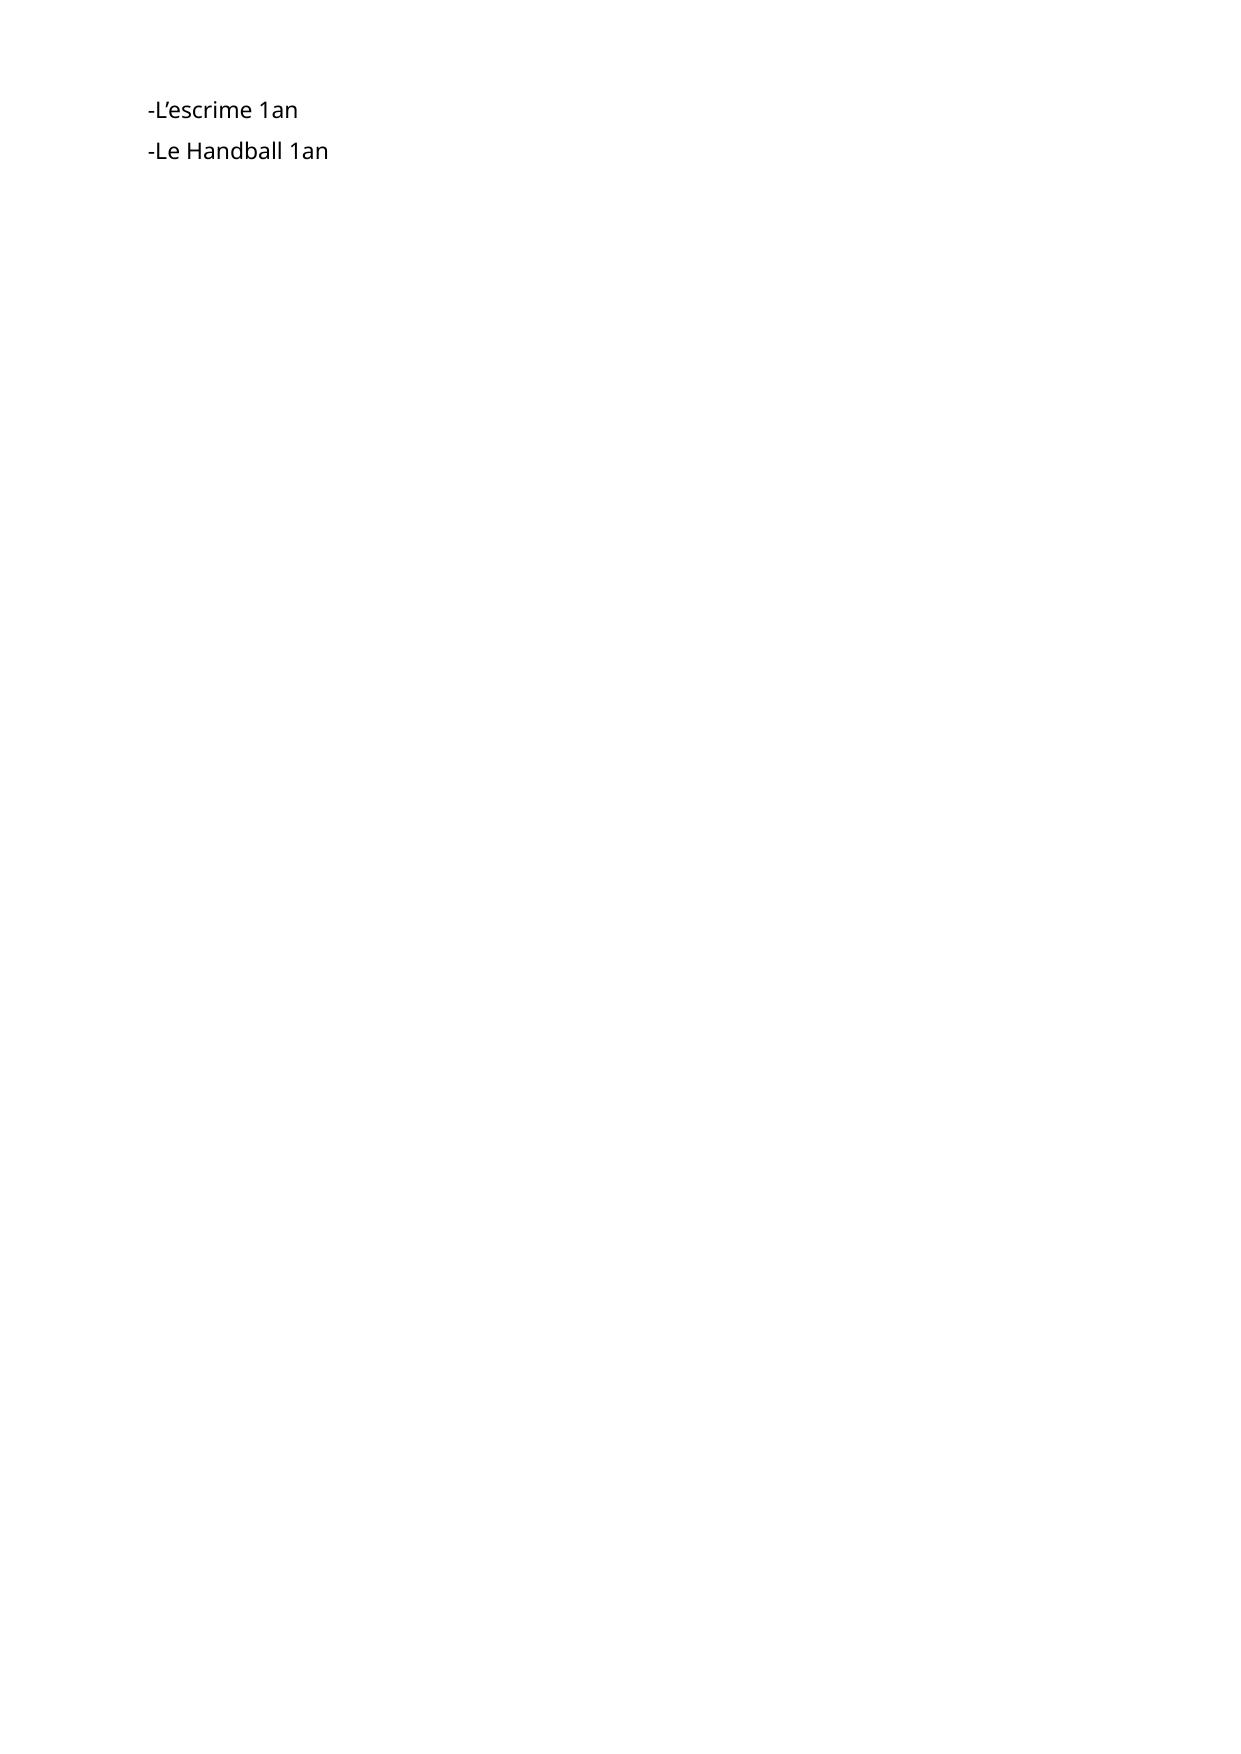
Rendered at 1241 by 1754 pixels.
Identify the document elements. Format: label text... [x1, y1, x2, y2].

text -L’escrime 1an [148, 94, 1093, 125]
text -Le Handball 1an [148, 135, 1093, 166]
